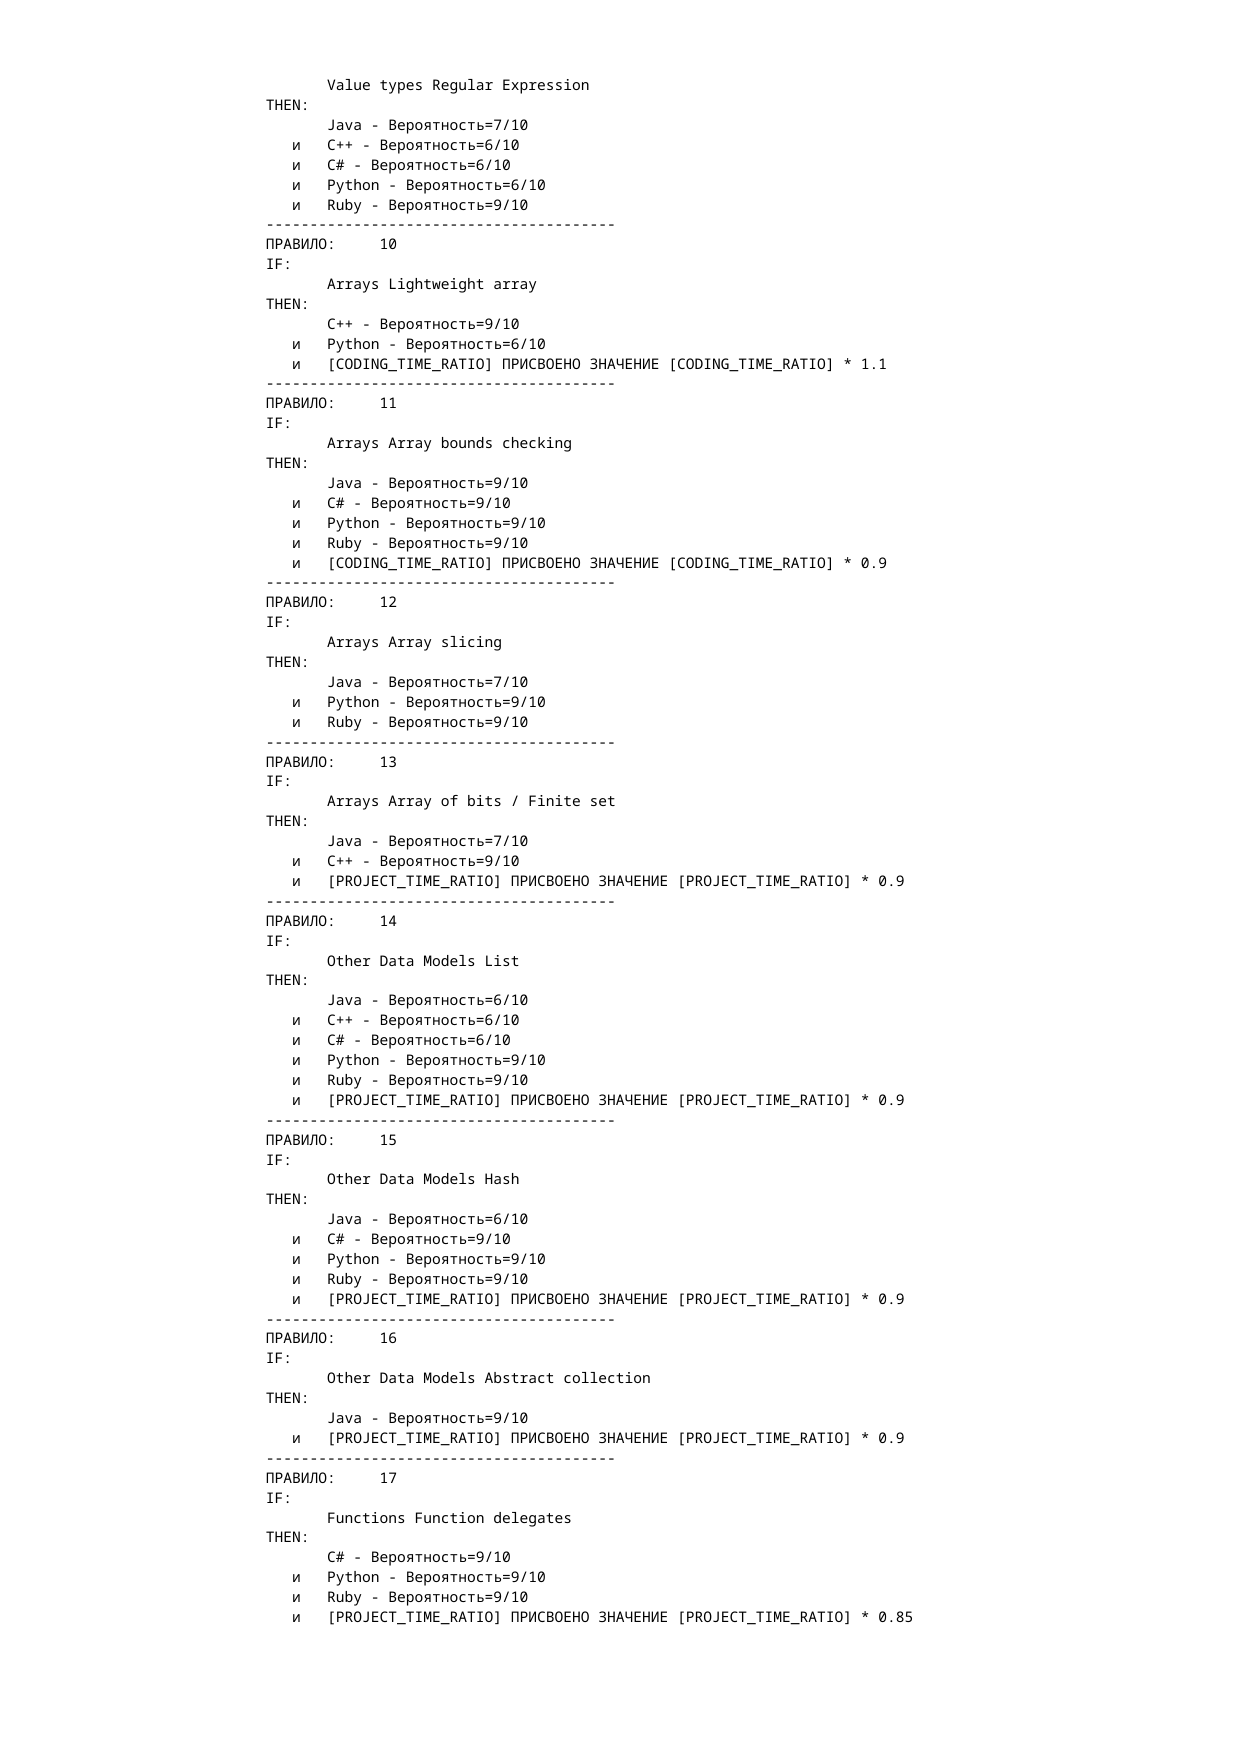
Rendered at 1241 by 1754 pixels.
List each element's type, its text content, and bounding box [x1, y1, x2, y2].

text ---------------------------------------- [266, 1109, 1152, 1129]
text и Ruby - Вероятность=9/10 [266, 1269, 1152, 1288]
text THEN: [266, 652, 1152, 672]
text C++ - Вероятность=9/10 [266, 314, 1152, 333]
text Other Data Models Abstract collection [266, 1368, 1152, 1388]
text и C++ - Вероятность=6/10 [266, 1010, 1152, 1030]
text ---------------------------------------- [266, 731, 1152, 751]
text Java - Вероятность=6/10 [266, 1209, 1152, 1229]
text Other Data Models Hash [266, 1169, 1152, 1189]
text THEN: [266, 1527, 1152, 1547]
text Java - Вероятность=9/10 [266, 473, 1152, 493]
text Java - Вероятность=9/10 [266, 1408, 1152, 1428]
text и [PROJECT_TIME_RATIO] ПРИСВОЕНО ЗНАЧЕНИЕ [PROJECT_TIME_RATIO] * 0.9 [266, 1428, 1152, 1448]
text IF: [266, 413, 1152, 433]
text THEN: [266, 294, 1152, 314]
text Arrays Array bounds checking [266, 433, 1152, 453]
text IF: [266, 930, 1152, 950]
text Arrays Lightweight array [266, 274, 1152, 294]
text и Python - Вероятность=9/10 [266, 1249, 1152, 1269]
text ---------------------------------------- [266, 891, 1152, 911]
text и Ruby - Вероятность=9/10 [266, 532, 1152, 552]
text и Python - Вероятность=9/10 [266, 513, 1152, 532]
text IF: [266, 612, 1152, 632]
text и Python - Вероятность=9/10 [266, 1567, 1152, 1587]
text и C# - Вероятность=9/10 [266, 1229, 1152, 1249]
text IF: [266, 771, 1152, 791]
text ---------------------------------------- [266, 214, 1152, 234]
text ПРАВИЛО: 15 [266, 1129, 1152, 1149]
text и C# - Вероятность=9/10 [266, 493, 1152, 513]
text ---------------------------------------- [266, 1308, 1152, 1328]
text и Python - Вероятность=6/10 [266, 174, 1152, 194]
text и Ruby - Вероятность=9/10 [266, 1070, 1152, 1089]
text и Python - Вероятность=6/10 [266, 333, 1152, 353]
text и [PROJECT_TIME_RATIO] ПРИСВОЕНО ЗНАЧЕНИЕ [PROJECT_TIME_RATIO] * 0.9 [266, 1089, 1152, 1109]
text IF: [266, 1348, 1152, 1368]
text и Python - Вероятность=9/10 [266, 692, 1152, 712]
text IF: [266, 254, 1152, 274]
text Arrays Array of bits / Finite set [266, 791, 1152, 811]
text Functions Function delegates [266, 1507, 1152, 1527]
text ---------------------------------------- [266, 572, 1152, 592]
text ПРАВИЛО: 17 [266, 1468, 1152, 1487]
text ПРАВИЛО: 14 [266, 911, 1152, 930]
text ПРАВИЛО: 16 [266, 1328, 1152, 1348]
text и [PROJECT_TIME_RATIO] ПРИСВОЕНО ЗНАЧЕНИЕ [PROJECT_TIME_RATIO] * 0.85 [266, 1607, 1152, 1627]
text Java - Вероятность=7/10 [266, 672, 1152, 692]
text и [PROJECT_TIME_RATIO] ПРИСВОЕНО ЗНАЧЕНИЕ [PROJECT_TIME_RATIO] * 0.9 [266, 871, 1152, 891]
text ПРАВИЛО: 12 [266, 592, 1152, 612]
text и [CODING_TIME_RATIO] ПРИСВОЕНО ЗНАЧЕНИЕ [CODING_TIME_RATIO] * 1.1 [266, 353, 1152, 373]
text ПРАВИЛО: 10 [266, 234, 1152, 254]
text ПРАВИЛО: 13 [266, 751, 1152, 771]
text ---------------------------------------- [266, 373, 1152, 393]
text и Ruby - Вероятность=9/10 [266, 712, 1152, 731]
text THEN: [266, 970, 1152, 990]
text Java - Вероятность=7/10 [266, 831, 1152, 851]
text Other Data Models List [266, 950, 1152, 970]
text THEN: [266, 1388, 1152, 1408]
text и C++ - Вероятность=6/10 [266, 134, 1152, 154]
text THEN: [266, 1189, 1152, 1209]
text ПРАВИЛО: 11 [266, 393, 1152, 413]
text и C# - Вероятность=6/10 [266, 154, 1152, 174]
text Value types Regular Expression [266, 75, 1152, 95]
text Arrays Array slicing [266, 632, 1152, 652]
text IF: [266, 1149, 1152, 1169]
text и Ruby - Вероятность=9/10 [266, 194, 1152, 214]
text Java - Вероятность=7/10 [266, 115, 1152, 134]
text THEN: [266, 453, 1152, 473]
text Java - Вероятность=6/10 [266, 990, 1152, 1010]
text THEN: [266, 95, 1152, 115]
text и Ruby - Вероятность=9/10 [266, 1587, 1152, 1607]
text IF: [266, 1487, 1152, 1507]
text C# - Вероятность=9/10 [266, 1547, 1152, 1567]
text и C++ - Вероятность=9/10 [266, 851, 1152, 871]
text THEN: [266, 811, 1152, 831]
text и Python - Вероятность=9/10 [266, 1050, 1152, 1070]
text и C# - Вероятность=6/10 [266, 1030, 1152, 1050]
text и [CODING_TIME_RATIO] ПРИСВОЕНО ЗНАЧЕНИЕ [CODING_TIME_RATIO] * 0.9 [266, 552, 1152, 572]
text ---------------------------------------- [266, 1448, 1152, 1468]
text и [PROJECT_TIME_RATIO] ПРИСВОЕНО ЗНАЧЕНИЕ [PROJECT_TIME_RATIO] * 0.9 [266, 1288, 1152, 1308]
